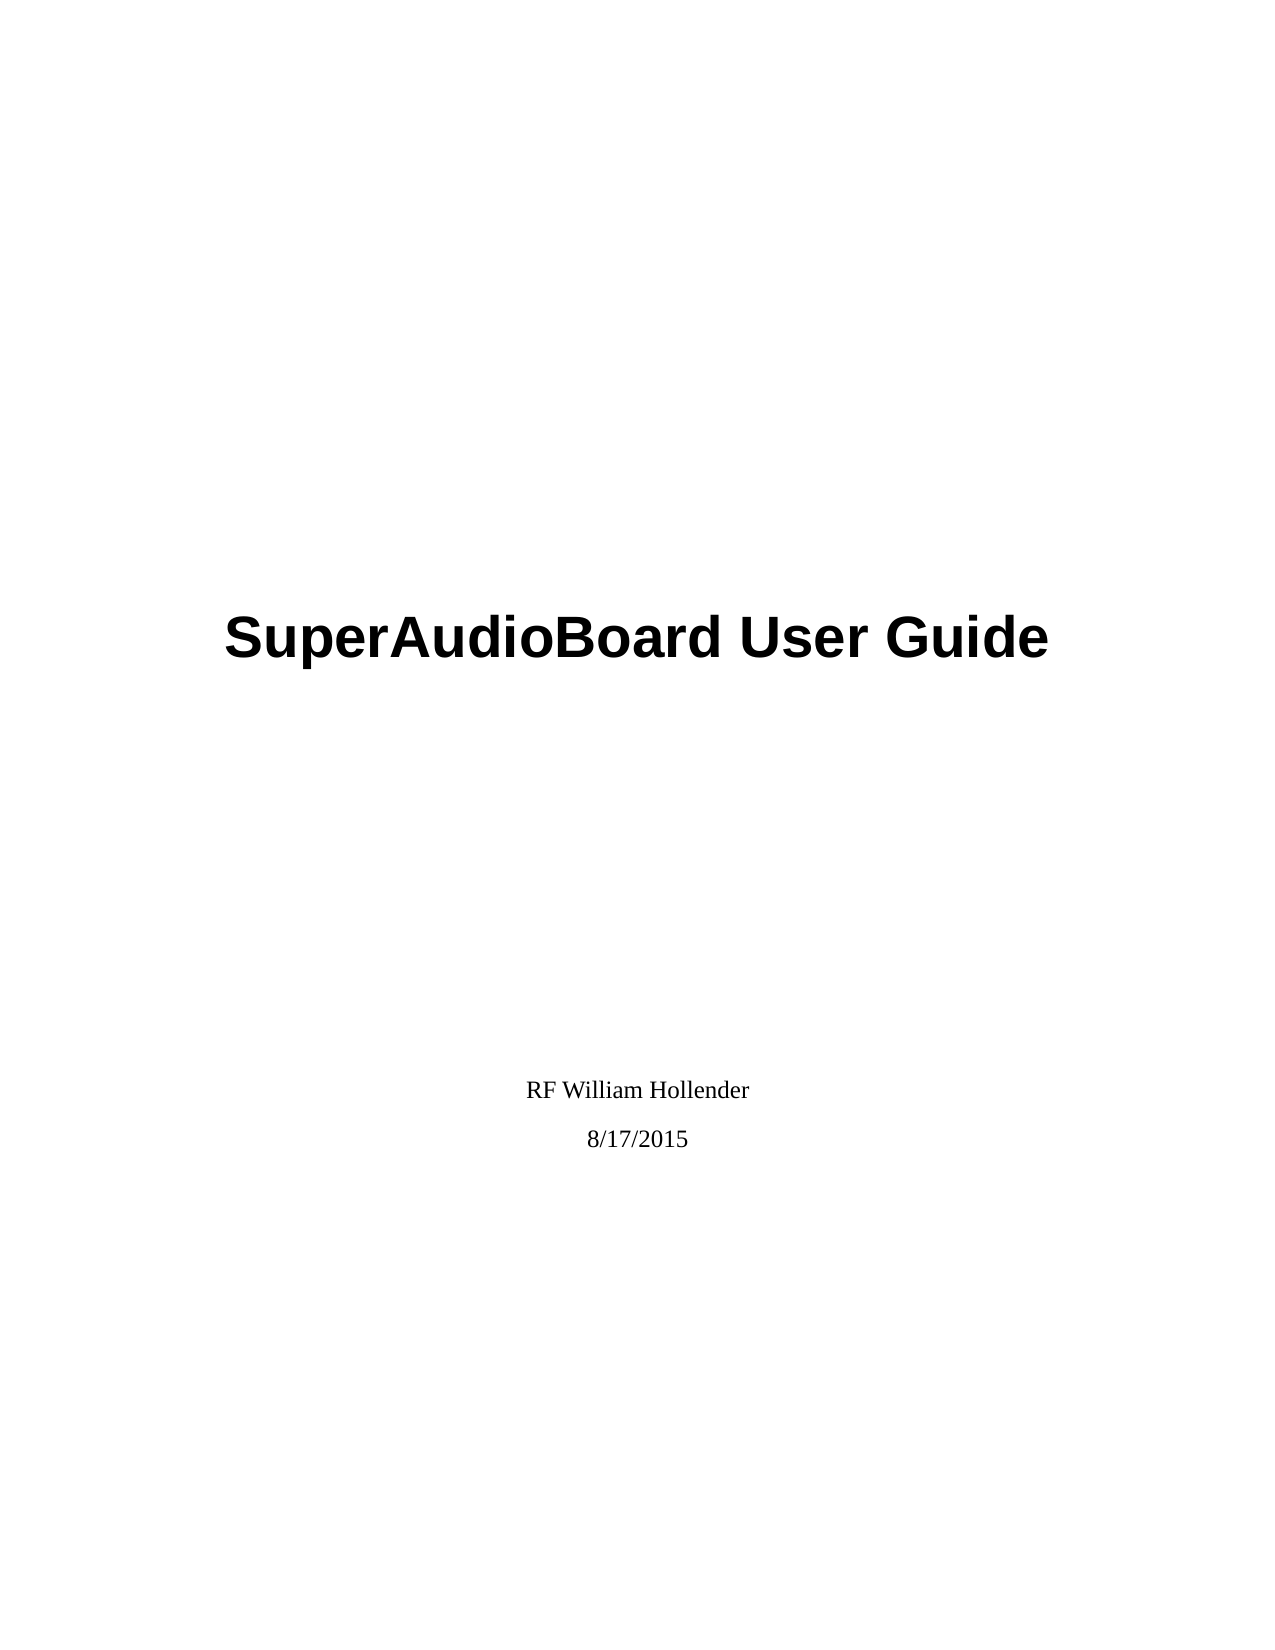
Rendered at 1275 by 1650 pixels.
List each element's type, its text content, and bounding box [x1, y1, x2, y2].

text 8/17/2015 [118, 1124, 1157, 1153]
title SuperAudioBoard User Guide [118, 603, 1157, 670]
text RF William Hollender [118, 1075, 1157, 1104]
